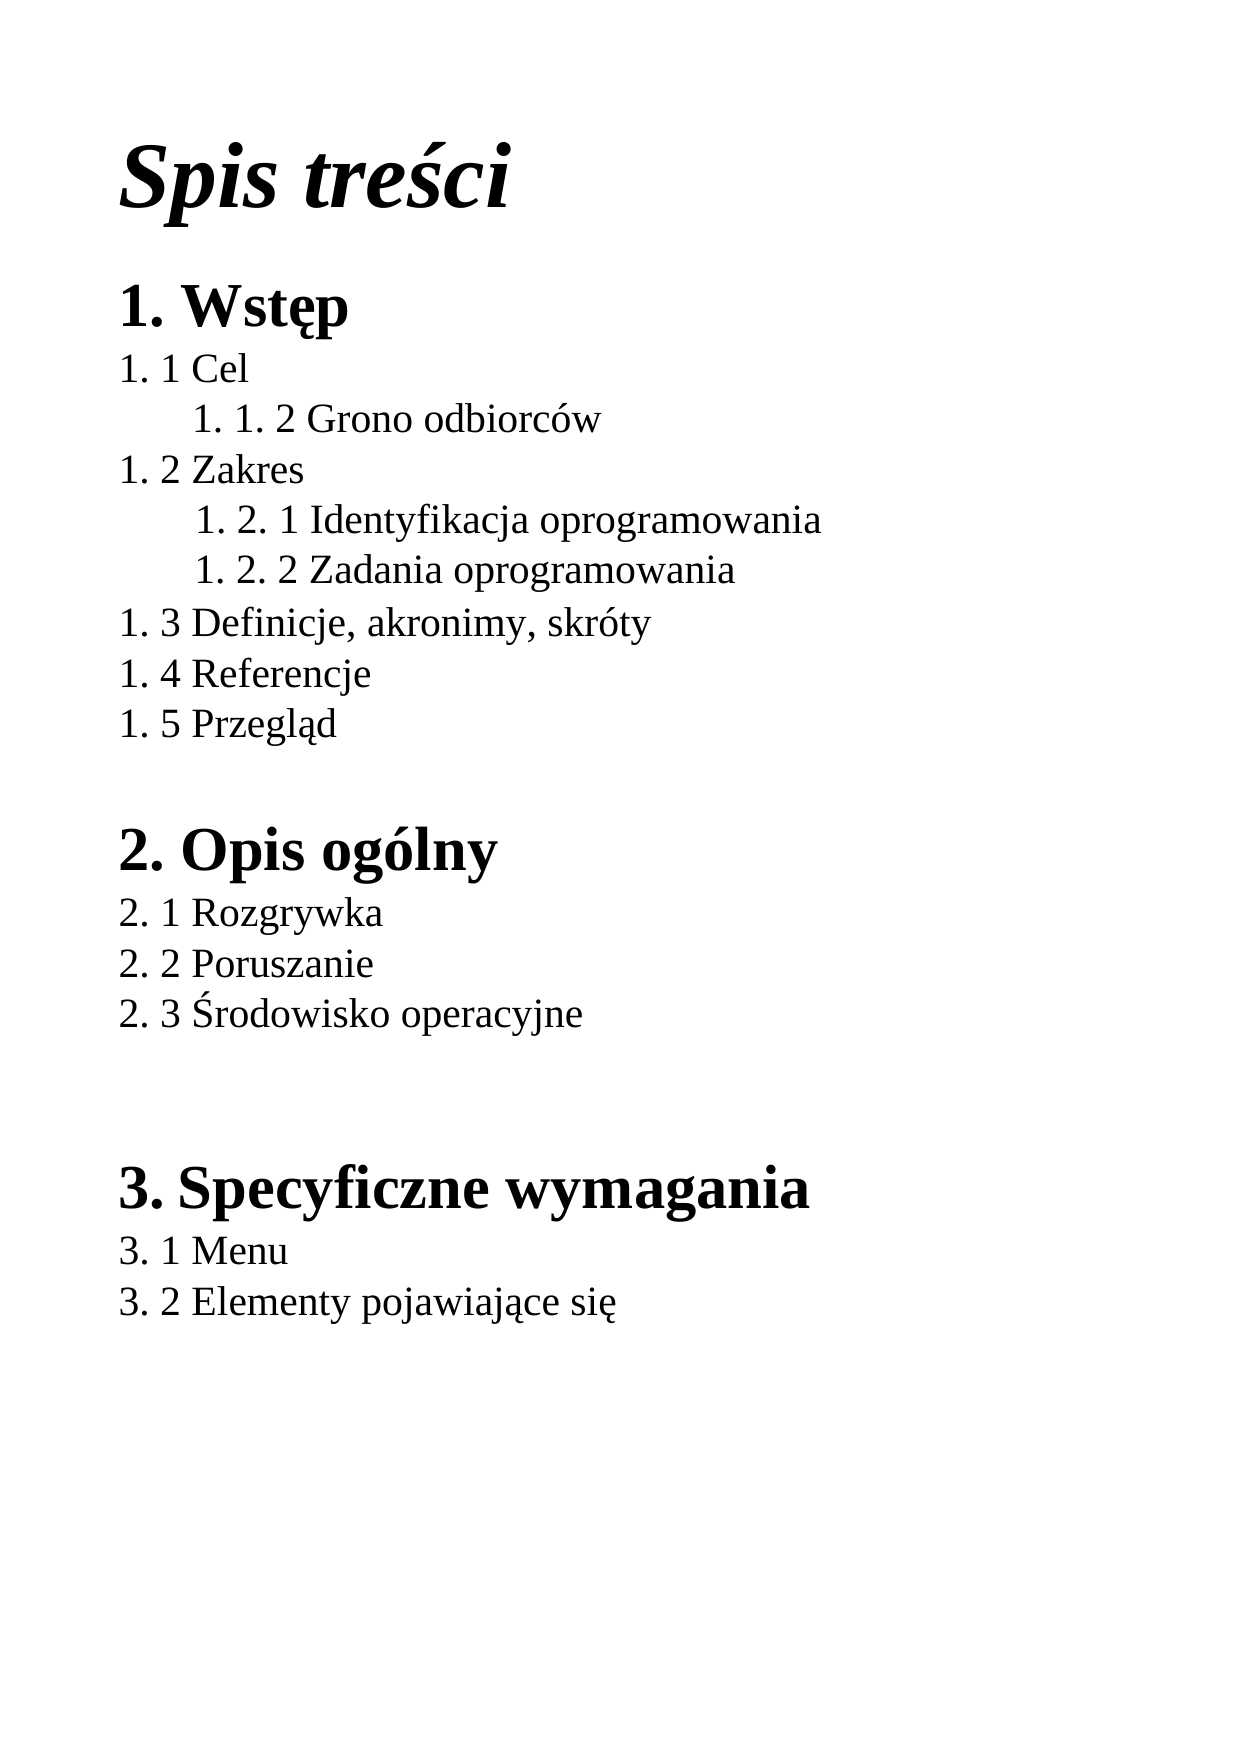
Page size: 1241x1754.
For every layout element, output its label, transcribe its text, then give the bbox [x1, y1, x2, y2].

text 3. 2 Elementy pojawiające się [118, 1276, 1127, 1324]
text 1. 1. 2 Grono odbiorców [192, 394, 1127, 442]
text 1. 1 Cel [118, 343, 1127, 391]
text 2. 1 Rozgrywka [118, 888, 1127, 936]
text 1. 2 Zakres [118, 444, 1127, 492]
subtitle Spis treści [118, 120, 1127, 228]
text 1. 4 Referencje [118, 648, 1127, 696]
text 1. 5 Przegląd [118, 698, 1127, 746]
subtitle 2. Opis ogólny [118, 812, 1127, 884]
text 1. 2. 1 Identyfikacja oprogramowania [118, 495, 822, 543]
subtitle 3. Specyficzne wymagania [118, 1150, 1127, 1222]
subtitle 1. Wstęp [118, 268, 1127, 339]
text 1. 3 Definicje, akronimy, skróty [118, 598, 1127, 646]
text 2. 2 Poruszanie [118, 938, 1127, 986]
text 1. 2. 2 Zadania oprogramowania [164, 545, 766, 593]
text 3. 1 Menu [118, 1226, 1127, 1274]
text 2. 3 Środowisko operacyjne [118, 989, 1127, 1037]
